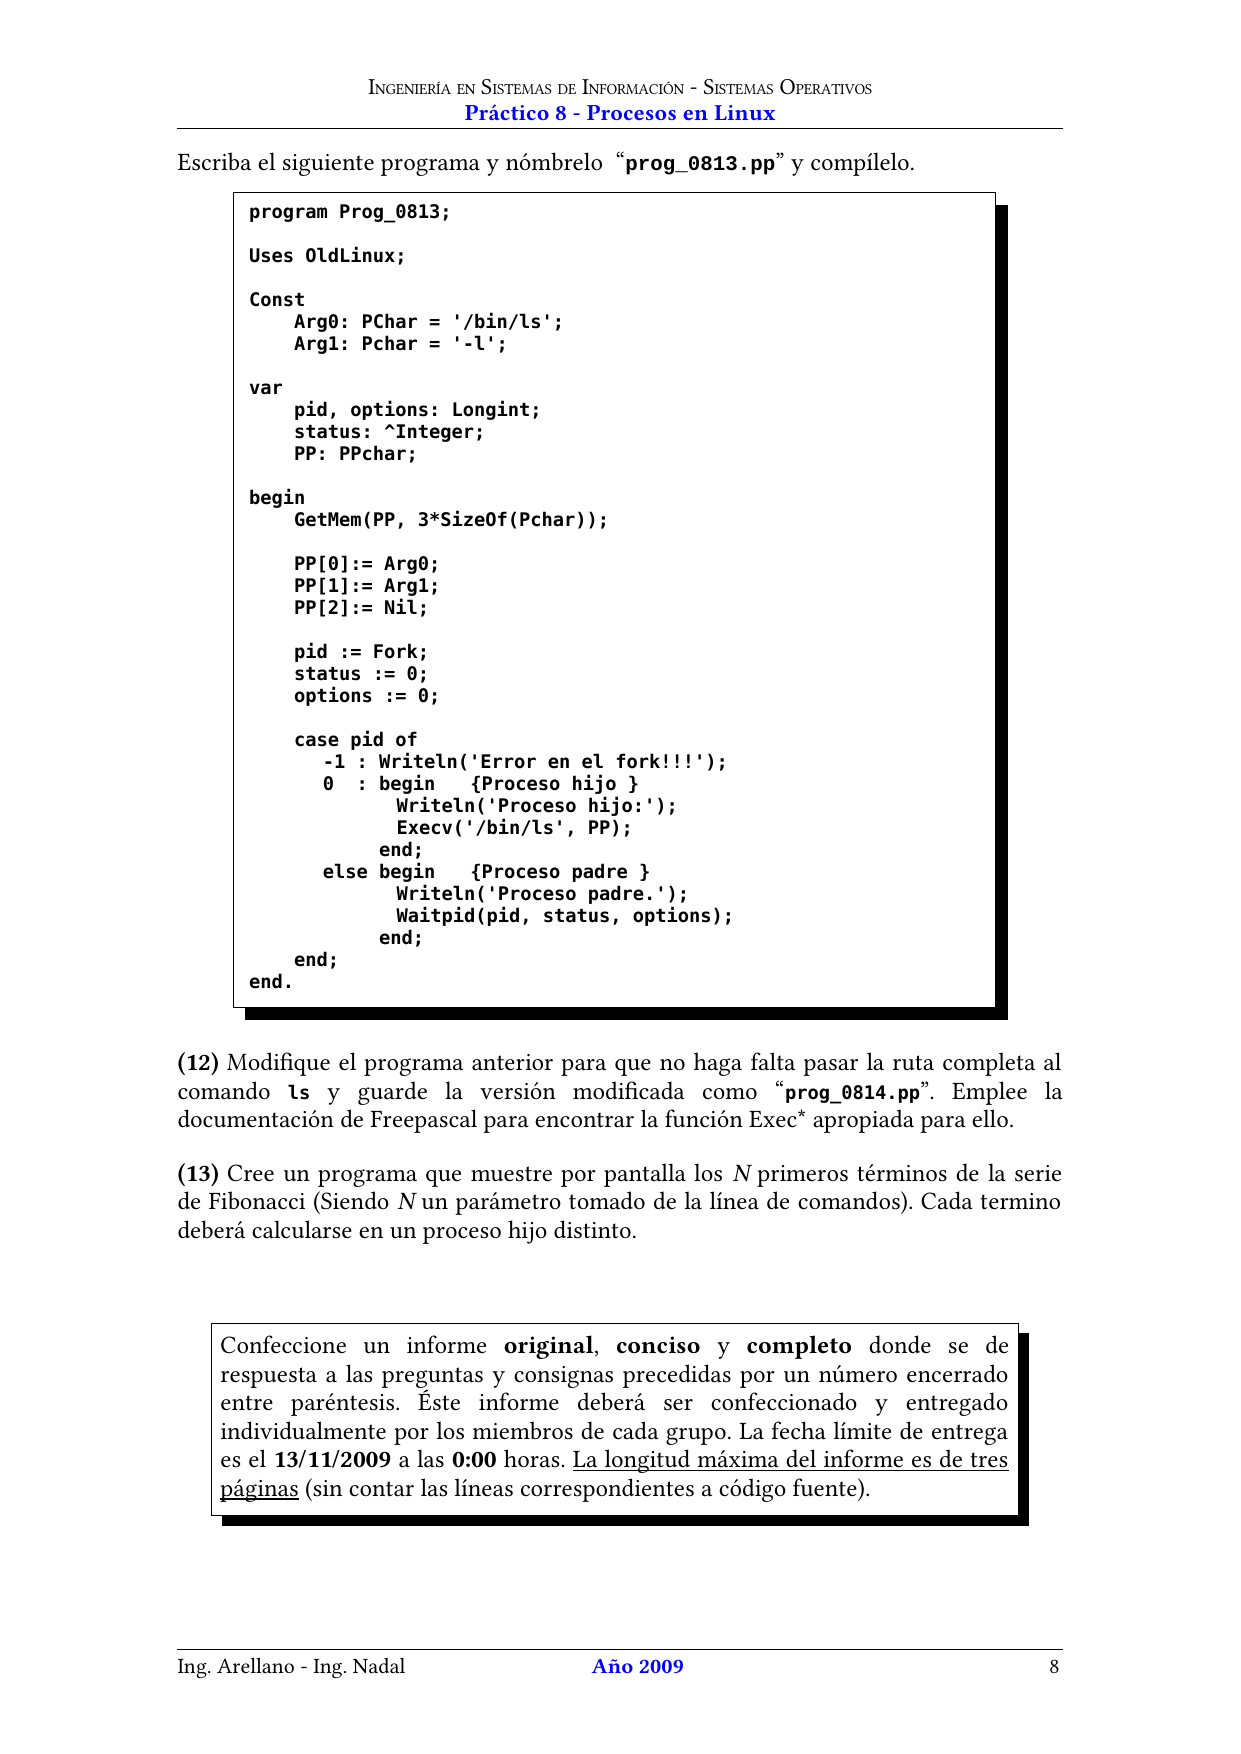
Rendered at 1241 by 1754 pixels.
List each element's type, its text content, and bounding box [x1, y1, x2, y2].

text (13) Cree un programa que muestre por pantalla los N primeros términos de la serie de Fibonacci (Siendo N un parámetro tomado de la línea de comandos). Cada termino deberá calcularse en un proceso hijo distinto. [177, 1159, 1063, 1244]
text PP[0]:= Arg0; [249, 553, 979, 575]
text program Prog_0813; [249, 201, 979, 223]
text Escriba el siguiente programa y nómbrelo “prog_0813.pp” y compílelo. [177, 148, 1063, 176]
text end; [249, 949, 979, 971]
text begin [249, 487, 979, 509]
text var [249, 377, 979, 399]
text Arg0: PChar = '/bin/ls'; [249, 311, 979, 333]
text Waitpid(pid, status, options); [249, 905, 979, 927]
text pid, options: Longint; [249, 399, 979, 421]
text Writeln('Proceso hijo:'); [249, 795, 979, 817]
text Arg1: Pchar = '-l'; [249, 333, 979, 355]
text else begin {Proceso padre } [249, 861, 979, 883]
text -1 : Writeln('Error en el fork!!!'); [249, 751, 979, 773]
text pid := Fork; [249, 641, 979, 663]
text Writeln('Proceso padre.'); [249, 883, 979, 905]
text end; [249, 839, 979, 861]
text (12) Modifique el programa anterior para que no haga falta pasar la ruta completa al comando ls y guarde la versión modificada como “prog_0814.pp”. Emplee la documentación de Freepascal para encontrar la función Exec* apropiada para ello. [177, 1048, 1063, 1134]
text Confeccione un informe original, conciso y completo donde se de respuesta a las preguntas y consignas precedidas por un número encerrado entre paréntesis. Éste informe deberá ser confeccionado y entregado individualmente por los miembros de cada grupo. La fecha límite de entrega es el 13/11/2009 a las 0:00 horas. La longitud máxima del informe es de tres páginas (sin contar las líneas correspondientes a código fuente). [220, 1331, 1009, 1503]
text status := 0; [249, 663, 979, 685]
text Const [249, 289, 979, 311]
text PP: PPchar; [249, 443, 979, 465]
text end; [249, 927, 979, 949]
text 0 : begin {Proceso hijo } [249, 773, 979, 795]
text status: ^Integer; [249, 421, 979, 443]
text PP[2]:= Nil; [249, 597, 979, 619]
text Execv('/bin/ls', PP); [249, 817, 979, 839]
text case pid of [249, 729, 979, 751]
text end. [249, 971, 979, 993]
text GetMem(PP, 3*SizeOf(Pchar)); [249, 509, 979, 531]
text Uses OldLinux; [249, 245, 979, 267]
text PP[1]:= Arg1; [249, 575, 979, 597]
text options := 0; [249, 685, 979, 707]
